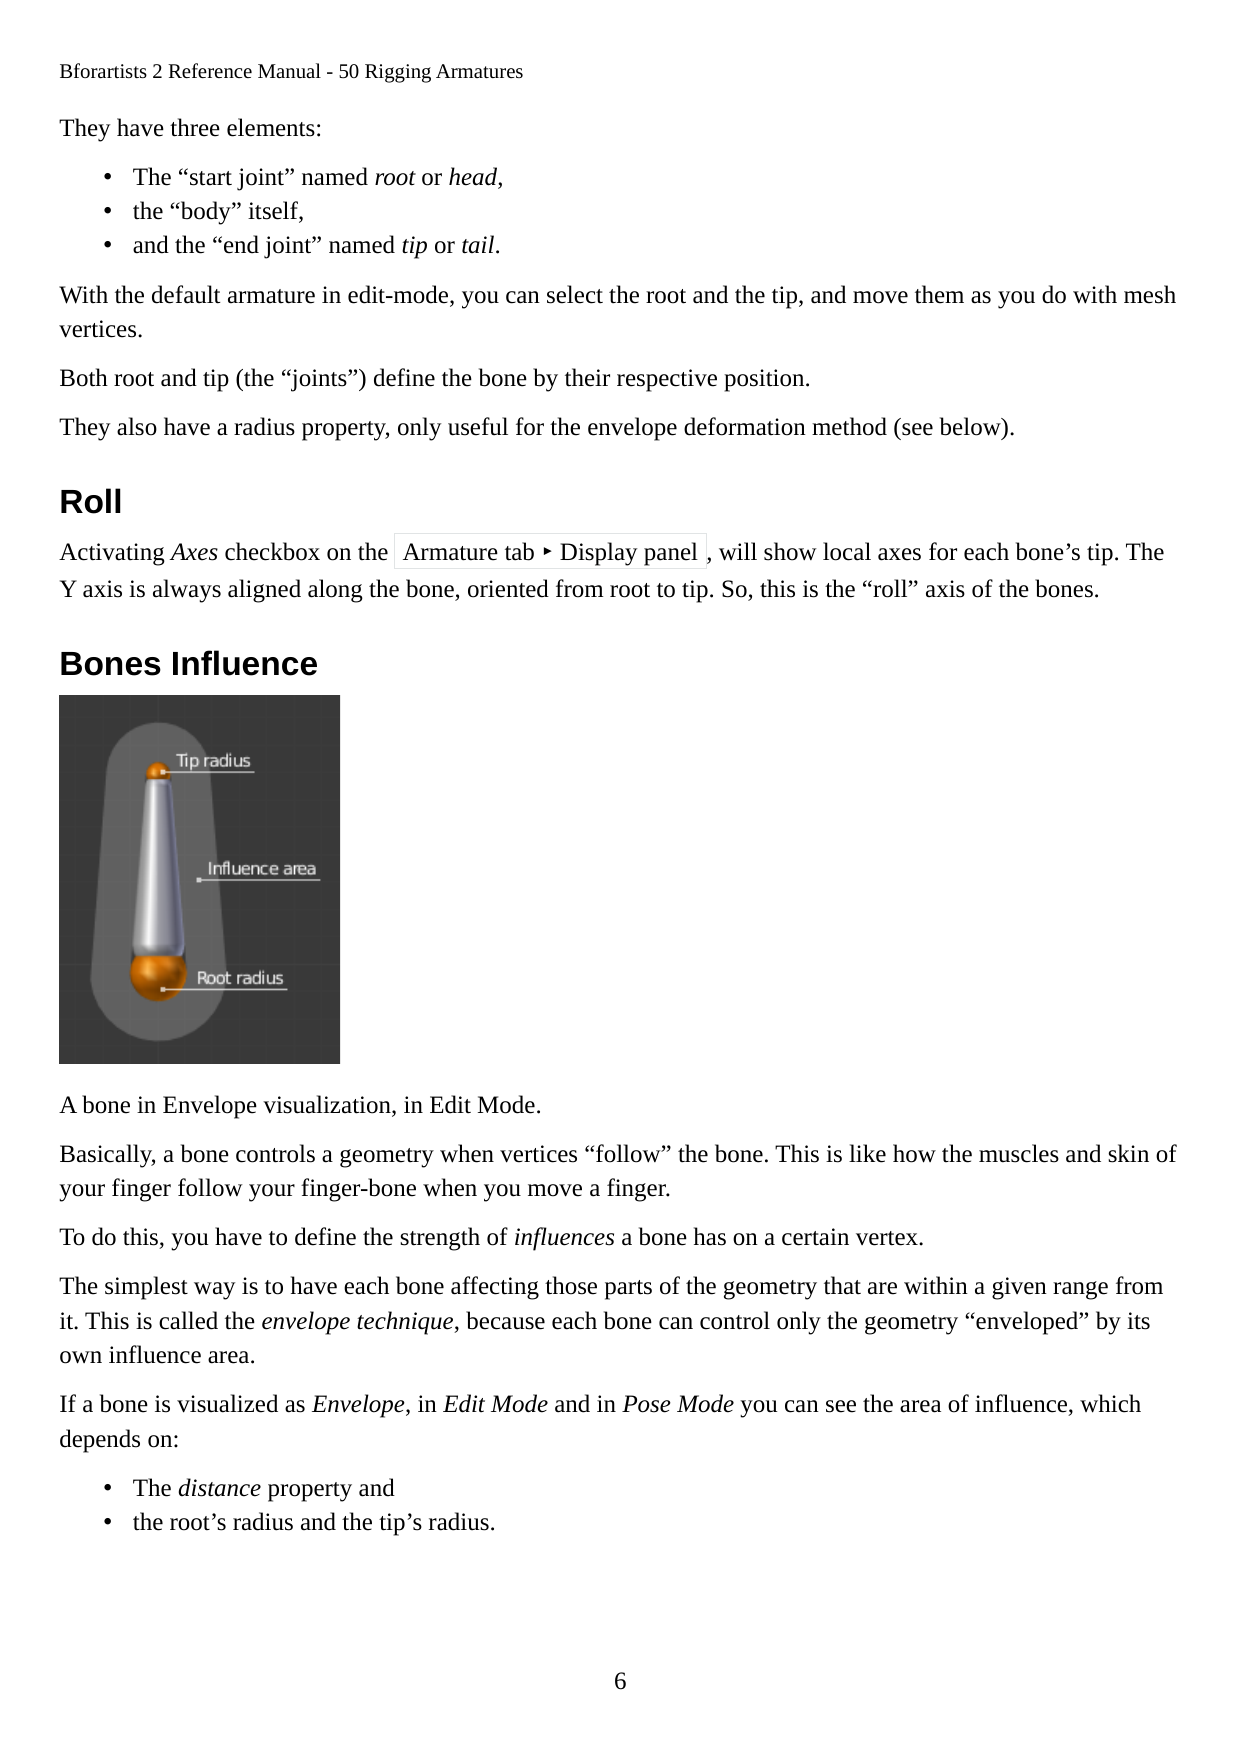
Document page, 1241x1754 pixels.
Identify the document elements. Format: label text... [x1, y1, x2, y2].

list and the “end joint” named tip or tail. [103, 231, 1181, 259]
subtitle Bones Influence [59, 644, 1181, 683]
text The simplest way is to have each bone affecting those parts of the geometry that are within a given range from it. This is called the envelope technique, because each bone can control only the geometry “enveloped” by its own influence area. [59, 1271, 1181, 1369]
text Basically, a bone controls a geometry when vertices “follow” the bone. This is like how the muscles and skin of your finger follow your finger-bone when you move a finger. [59, 1139, 1181, 1202]
list the root’s radius and the tip’s radius. [103, 1507, 1181, 1536]
list The distance property and [103, 1473, 1181, 1502]
picture [59, 695, 341, 1064]
text To do this, you have to define the strength of influences a bone has on a certain vertex. [59, 1222, 1181, 1251]
list The “start joint” named root or head, [103, 162, 1181, 190]
subtitle Roll [59, 482, 1181, 521]
text A bone in Envelope visualization, in Edit Mode. [59, 1090, 1181, 1118]
text Activating Axes checkbox on the Armature tab ‣ Display panel, will show local axes for each bone’s tip. The Y axis is always aligned along the bone, oriented from root to tip. So, this is the “roll” axis of the bones. [59, 533, 1181, 603]
text If a bone is visualized as Envelope, in Edit Mode and in Pose Mode you can see the area of influence, which depends on: [59, 1389, 1181, 1453]
text They have three elements: [59, 113, 1181, 141]
text With the default armature in edit-mode, you can select the root and the tip, and move them as you do with mesh vertices. [59, 280, 1181, 343]
text They also have a radius property, only useful for the envelope deformation method (see below). [59, 412, 1181, 441]
list the “body” itself, [103, 196, 1181, 225]
text Both root and tip (the “joints”) define the bone by their respective position. [59, 363, 1181, 392]
